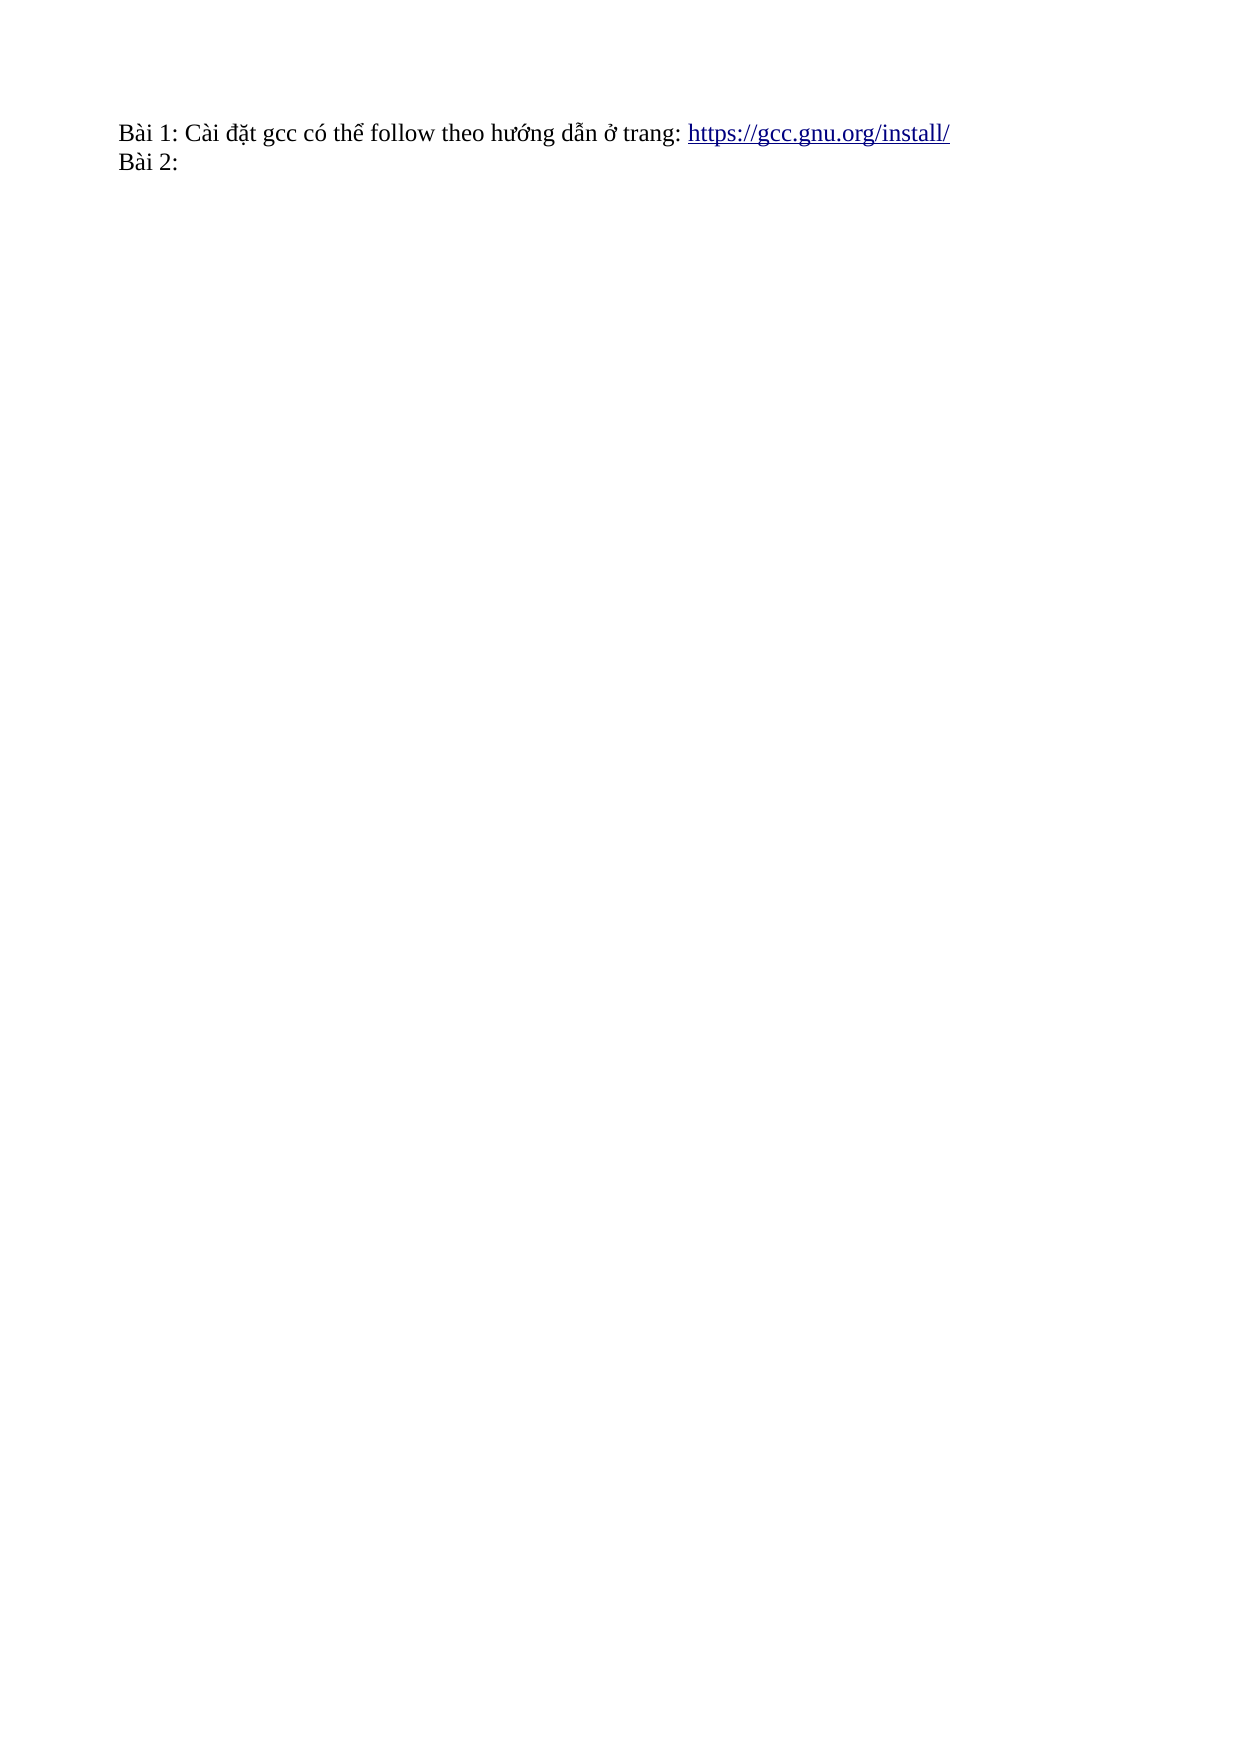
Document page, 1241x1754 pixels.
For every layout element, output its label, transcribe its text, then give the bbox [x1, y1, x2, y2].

text Bài 1: Cài đặt gcc có thể follow theo hướng dẫn ở trang: https://gcc.gnu.org/install/ [118, 118, 1122, 147]
text Bài 2: [118, 147, 1122, 176]
